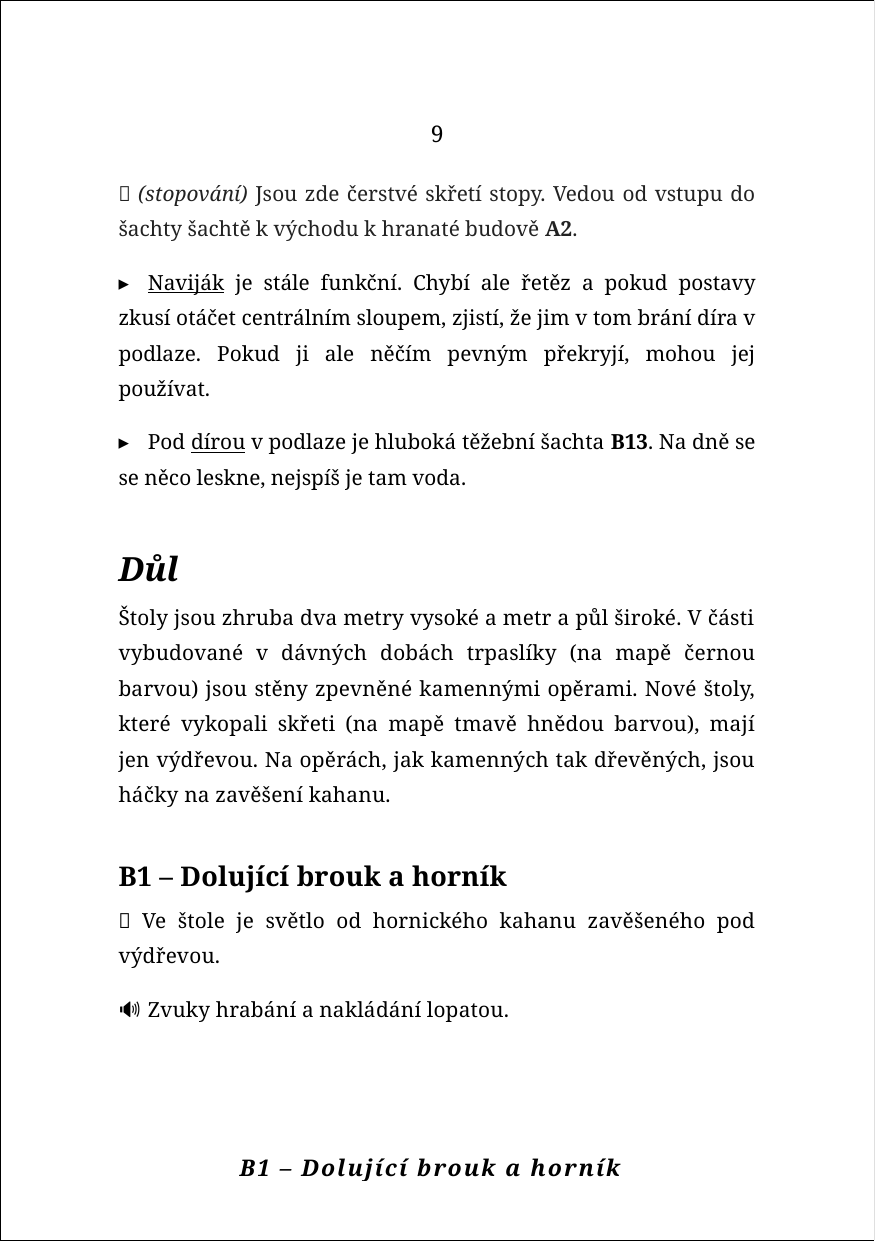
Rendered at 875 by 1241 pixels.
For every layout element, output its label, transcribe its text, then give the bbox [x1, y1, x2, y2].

text ▸ Naviják je stále funkční. Chybí ale řetěz a pokud postavy zkusí otáčet centrálním sloupem, zjistí, že jim v tom brání díra v podlaze. Pokud ji ale něčím pevným překryjí, mohou jej používat. [118, 268, 756, 403]
text 👣 (stopování) Jsou zde čerstvé skřetí stopy. Vedou od vstupu do šachty šachtě k východu k hranaté budově A2. [118, 179, 756, 243]
subtitle Důl [118, 546, 756, 591]
text Štoly jsou zhruba dva metry vysoké a metr a půl široké. V části vybudované v dávných dobách trpaslíky (na mapě černou barvou) jsou stěny zpevněné kamennými opěrami. Nové štoly, které vykopali skřeti (na mapě tmavě hnědou barvou), mají jen výdřevou. Na opěrách, jak kamenných tak dřevěných, jsou háčky na zavěšení kahanu. [118, 603, 756, 809]
text 🔊 Zvuky hrabání a nakládání lopatou. [118, 995, 756, 1023]
text 💡 Ve štole je světlo od hornického kahanu zavěšeného pod výdřevou. [118, 906, 756, 970]
subtitle B1 – Dolující brouk a horník [118, 857, 756, 894]
text ▸ Pod dírou v podlaze je hluboká těžební šachta B13. Na dně se se něco leskne, nejspíš je tam voda. [118, 427, 756, 491]
